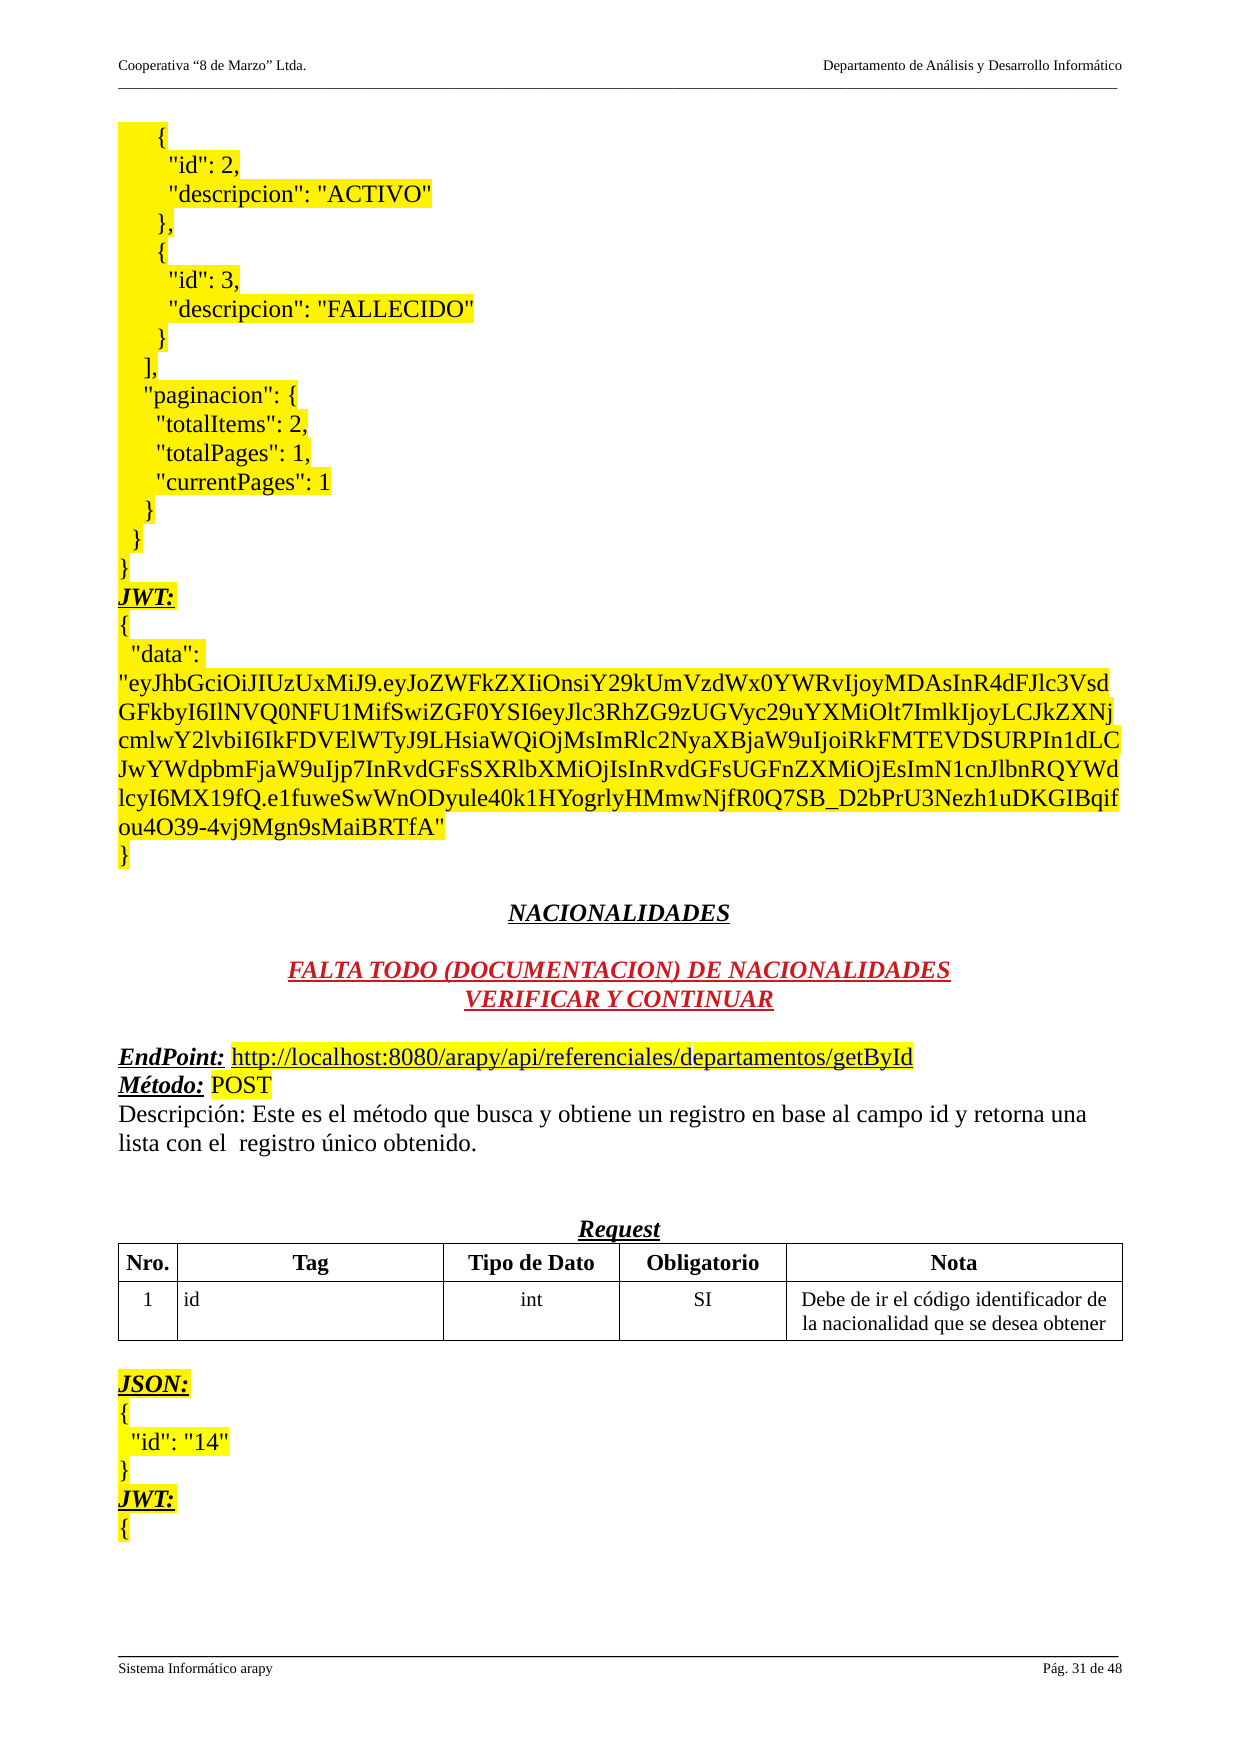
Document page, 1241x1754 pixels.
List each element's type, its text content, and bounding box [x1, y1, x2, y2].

table_cell SI [620, 1282, 786, 1340]
text } [118, 840, 1122, 869]
text { [118, 1513, 1122, 1542]
table_cell Debe de ir el código identificador de la nacionalidad que se desea obtener [787, 1282, 1122, 1340]
text "currentPages": 1 [118, 467, 1122, 495]
text NACIONALIDADES [118, 898, 1122, 927]
text } [118, 1456, 1122, 1484]
text { [118, 122, 1122, 150]
table_cell 1 [119, 1282, 177, 1340]
table_header Nro. [119, 1244, 177, 1281]
text "totalPages": 1, [118, 438, 1122, 467]
table_header Tag [178, 1244, 443, 1281]
text EndPoint: http://localhost:8080/arapy/api/referenciales/departamentos/getById [118, 1042, 1122, 1070]
text "id": "14" [118, 1427, 1122, 1456]
text Request [118, 1214, 1122, 1243]
text ], [118, 352, 1122, 380]
text } [118, 553, 1122, 582]
table_cell int [444, 1282, 619, 1340]
text JWT: [118, 582, 1122, 610]
table_header Obligatorio [620, 1244, 786, 1281]
table_header Nota [787, 1244, 1122, 1281]
table_header Tipo de Dato [444, 1244, 619, 1281]
text }, [118, 208, 1122, 237]
text JWT: [118, 1484, 1122, 1513]
table_cell id [178, 1282, 443, 1340]
text "id": 3, [118, 265, 1122, 294]
text { [118, 237, 1122, 265]
text } [118, 323, 1122, 352]
text "paginacion": { [118, 380, 1122, 409]
text Método: POST [118, 1070, 1122, 1099]
text Descripción: Este es el método que busca y obtiene un registro en base al campo id y retorna una lista con el registro único obtenido. [118, 1099, 1122, 1157]
text "descripcion": "FALLECIDO" [118, 294, 1122, 323]
text { [118, 610, 1122, 639]
text "descripcion": "ACTIVO" [118, 179, 1122, 208]
text { [118, 1398, 1122, 1427]
text } [118, 495, 1122, 524]
text "totalItems": 2, [118, 409, 1122, 438]
text } [118, 524, 1122, 553]
text JSON: [118, 1369, 1122, 1398]
text "data": "eyJhbGciOiJIUzUxMiJ9.eyJoZWFkZXIiOnsiY29kUmVzdWx0YWRvIjoyMDAsInR4dFJlc3VsdGFkbyI6IlNVQ0NFU1MifSwiZGF0YSI6eyJlc3RhZG9zUGVyc29uYXMiOlt7ImlkIjoyLCJkZXNjcmlwY2lvbiI6IkFDVElWTyJ9LHsiaWQiOjMsImRlc2NyaXBjaW9uIjoiRkFMTEVDSURPIn1dLCJwYWdpbmFjaW9uIjp7InRvdGFsSXRlbXMiOjIsInRvdGFsUGFnZXMiOjEsImN1cnJlbnRQYWdlcyI6MX19fQ.e1fuweSwWnODyule40k1HYogrlyHMmwNjfR0Q7SB_D2bPrU3Nezh1uDKGIBqifou4O39-4vj9Mgn9sMaiBRTfA" [118, 639, 1122, 840]
text "id": 2, [118, 150, 1122, 179]
text FALTA TODO (DOCUMENTACION) DE NACIONALIDADES [118, 955, 1122, 984]
text VERIFICAR Y CONTINUAR [118, 984, 1122, 1013]
